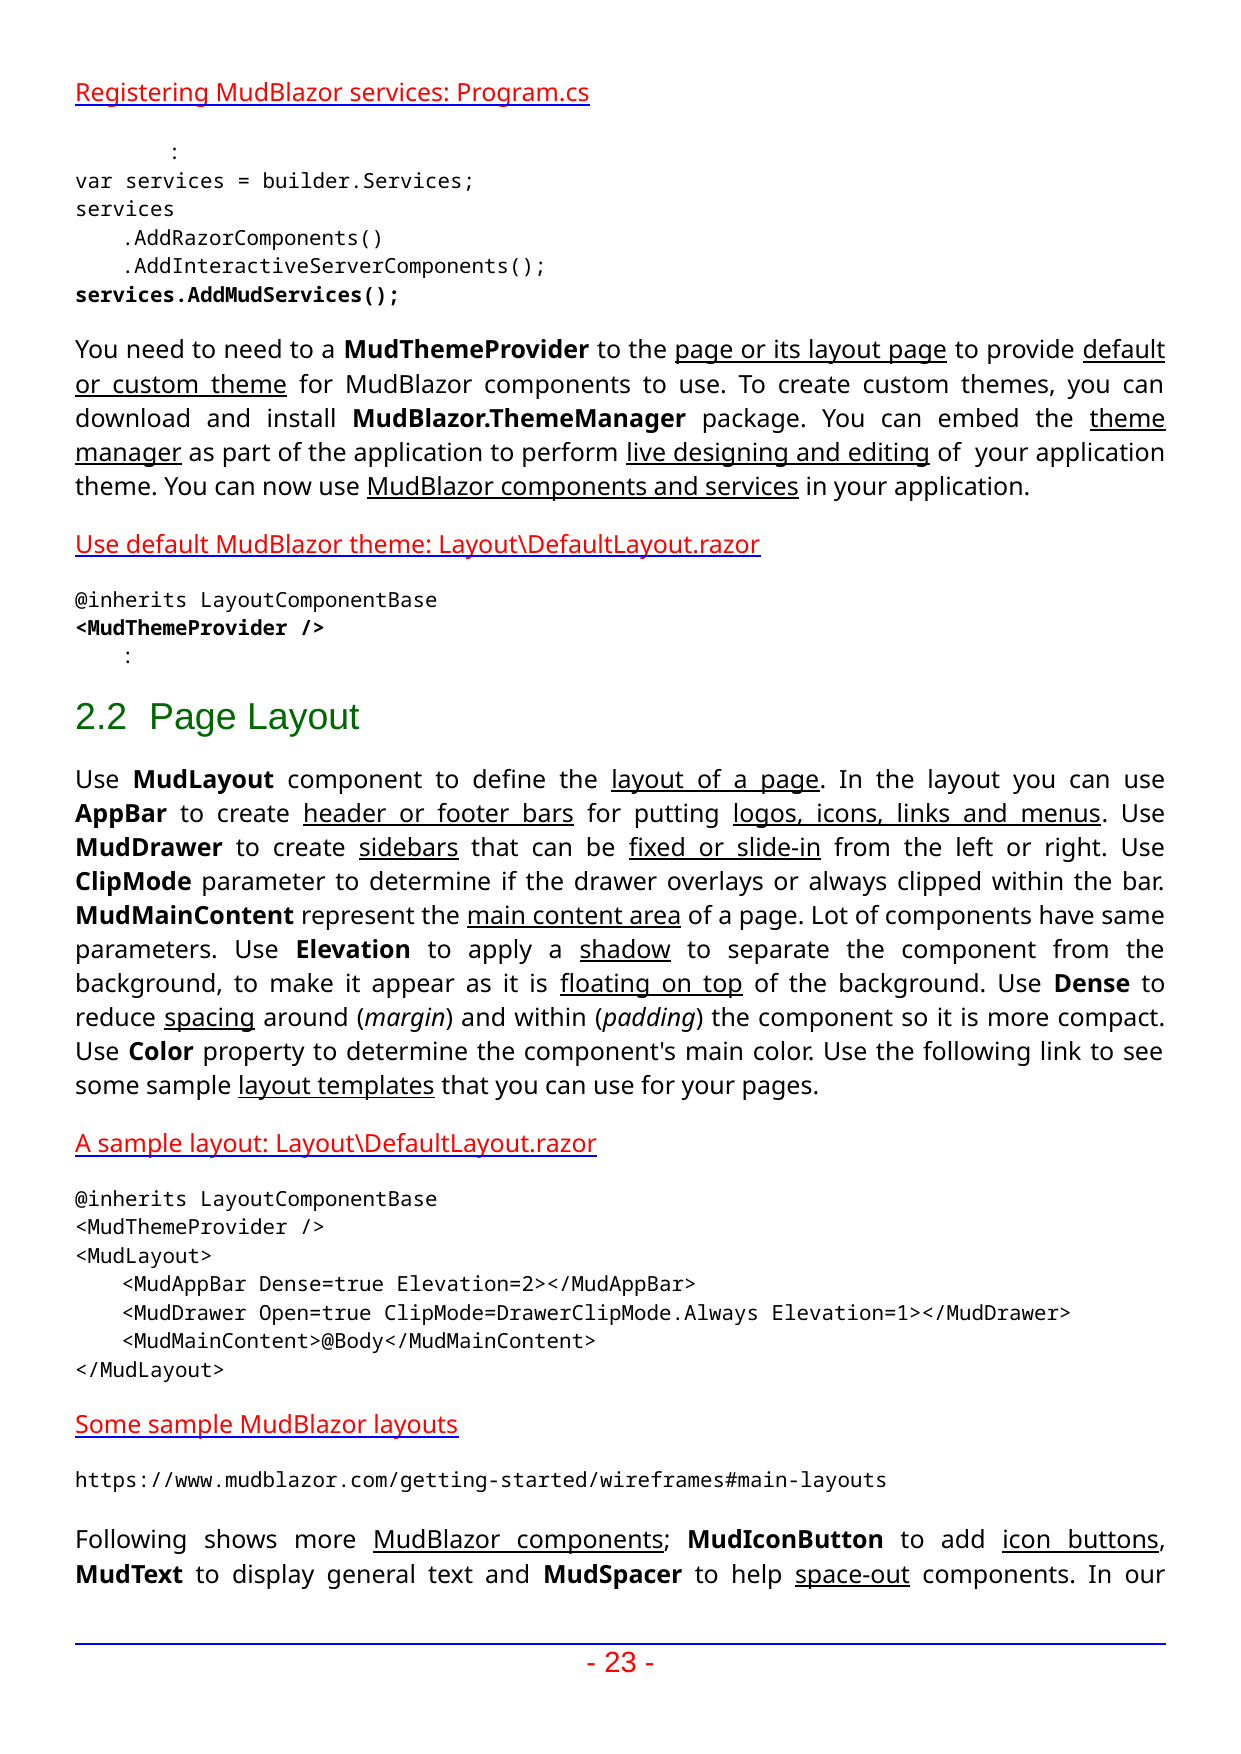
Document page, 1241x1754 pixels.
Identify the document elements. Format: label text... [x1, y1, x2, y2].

text : [75, 137, 1166, 166]
text <MudMainContent>@Body</MudMainContent> [75, 1326, 1166, 1355]
text services.AddMudServices(); [75, 280, 1166, 308]
text Following shows more MudBlazor components; MudIconButton to add icon buttons, MudText to display general text and MudSpacer to help space-out components. In our [75, 1522, 1166, 1590]
text Use default MudBlazor theme: Layout\DefaultLayout.razor [75, 527, 1166, 561]
text 2.2 Page Layout [75, 694, 1166, 737]
text Registering MudBlazor services: Program.cs [75, 75, 1166, 109]
text @inherits LayoutComponentBase [75, 585, 1166, 613]
text @inherits LayoutComponentBase [75, 1184, 1166, 1212]
text : [75, 642, 1166, 670]
text <MudLayout> [75, 1241, 1166, 1269]
text https://www.mudblazor.com/getting-started/wireframes#main-layouts [75, 1465, 1166, 1494]
text <MudAppBar Dense=true Elevation=2></MudAppBar> [75, 1269, 1166, 1298]
text <MudDrawer Open=true ClipMode=DrawerClipMode.Always Elevation=1></MudDrawer> [75, 1298, 1166, 1326]
text Some sample MudBlazor layouts [75, 1407, 1166, 1441]
text </MudLayout> [75, 1355, 1166, 1383]
text services [75, 194, 1166, 223]
text .AddInteractiveServerComponents(); [75, 251, 1166, 280]
text var services = builder.Services; [75, 166, 1166, 194]
text .AddRazorComponents() [75, 223, 1166, 251]
text <MudThemeProvider /> [75, 1212, 1166, 1241]
text A sample layout: Layout\DefaultLayout.razor [75, 1126, 1166, 1160]
text <MudThemeProvider /> [75, 613, 1166, 642]
text You need to need to a MudThemeProvider to the page or its layout page to provide default or custom theme for MudBlazor components to use. To create custom themes, you can download and install MudBlazor.ThemeManager package. You can embed the theme manager as part of the application to perform live designing and editing of your application theme. You can now use MudBlazor components and services in your application. [75, 332, 1166, 502]
text Use MudLayout component to define the layout of a page. In the layout you can use AppBar to create header or footer bars for putting logos, icons, links and menus. Use MudDrawer to create sidebars that can be fixed or slide-in from the left or right. Use ClipMode parameter to determine if the drawer overlays or always clipped within the bar. MudMainContent represent the main content area of a page. Lot of components have same parameters. Use Elevation to apply a shadow to separate the component from the background, to make it appear as it is floating on top of the background. Use Dense to reduce spacing around (margin) and within (padding) the component so it is more compact. Use Color property to determine the component's main color. Use the following link to see some sample layout templates that you can use for your pages. [75, 761, 1166, 1102]
